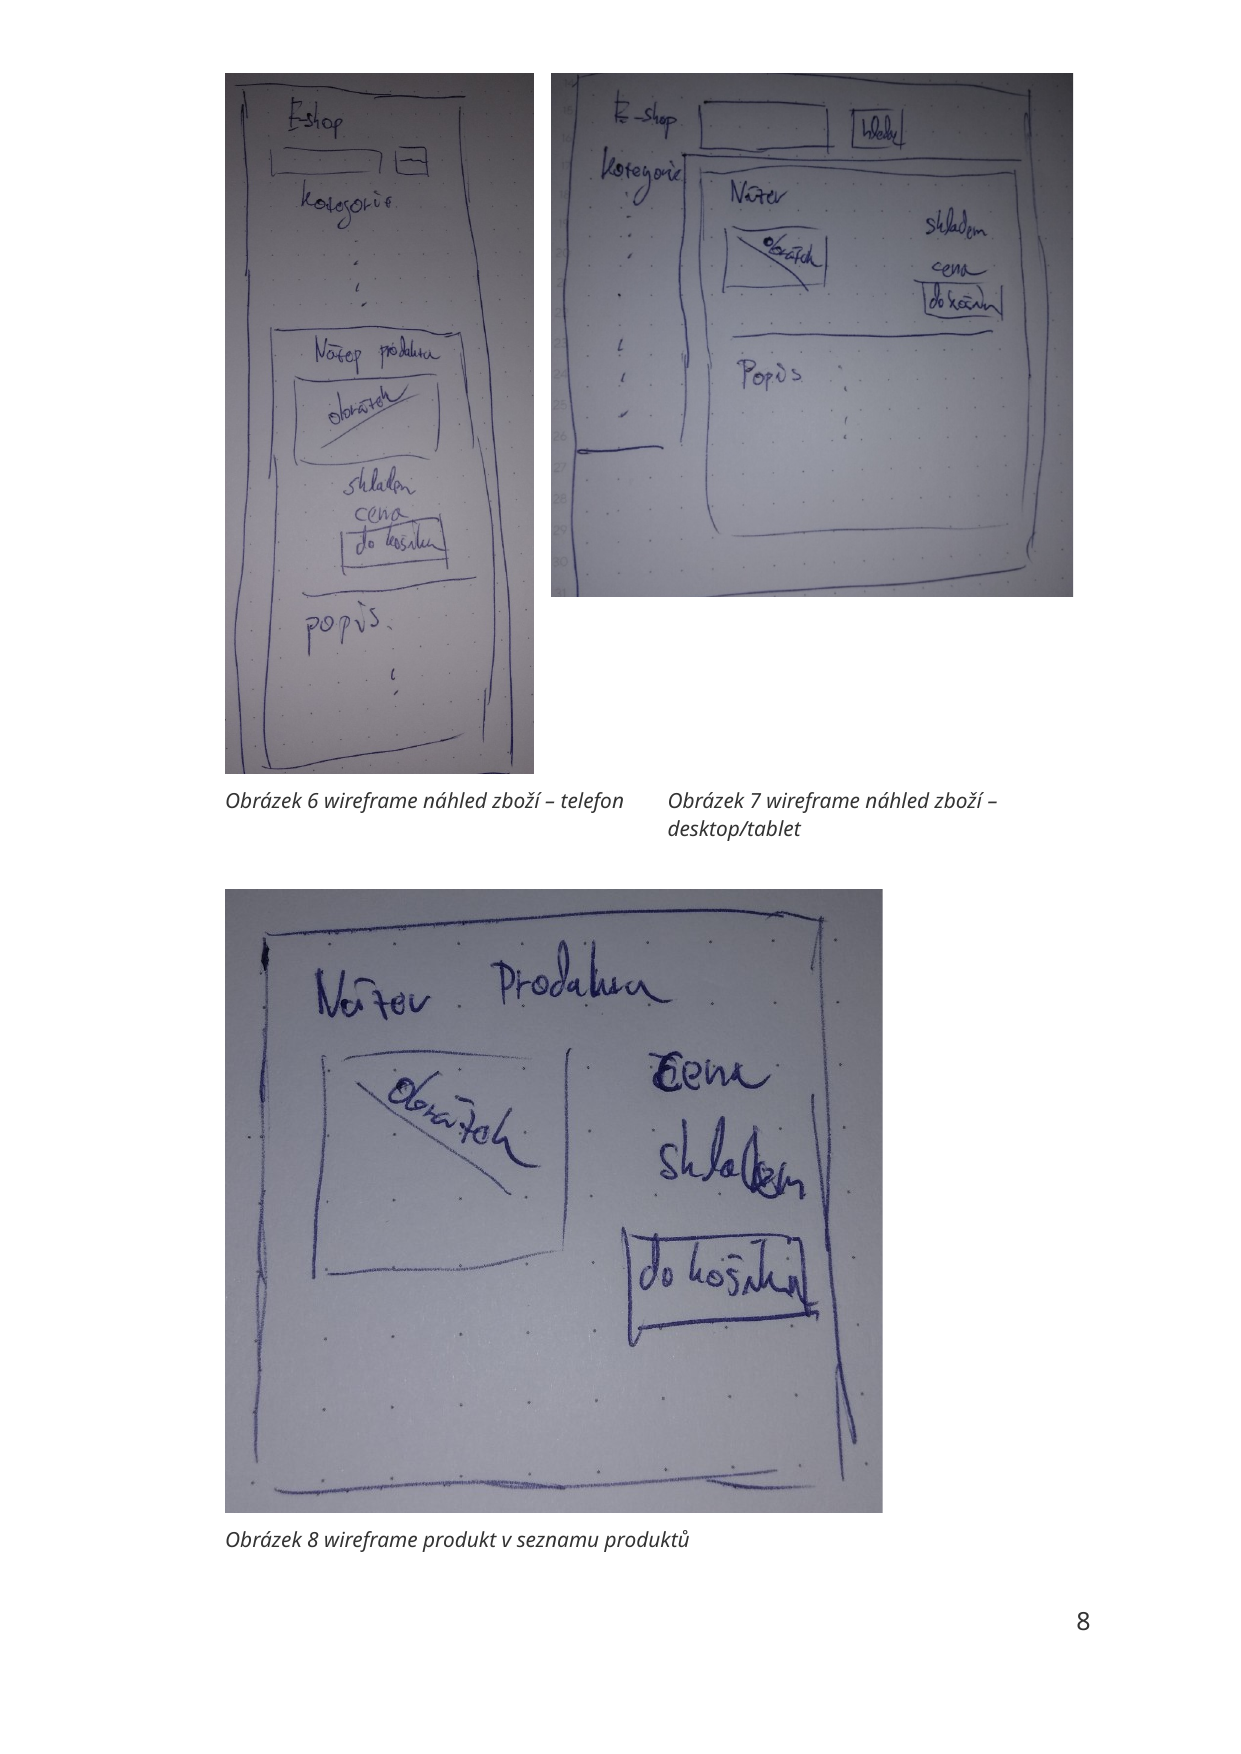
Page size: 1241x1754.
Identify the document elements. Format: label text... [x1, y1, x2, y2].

text Obrázek 8 wireframe produkt v seznamu produktů [225, 1525, 1090, 1554]
text Obrázek 6 wireframe náhled zboží – telefon Obrázek 7 wireframe náhled zboží – desktop/tablet [225, 786, 1090, 843]
